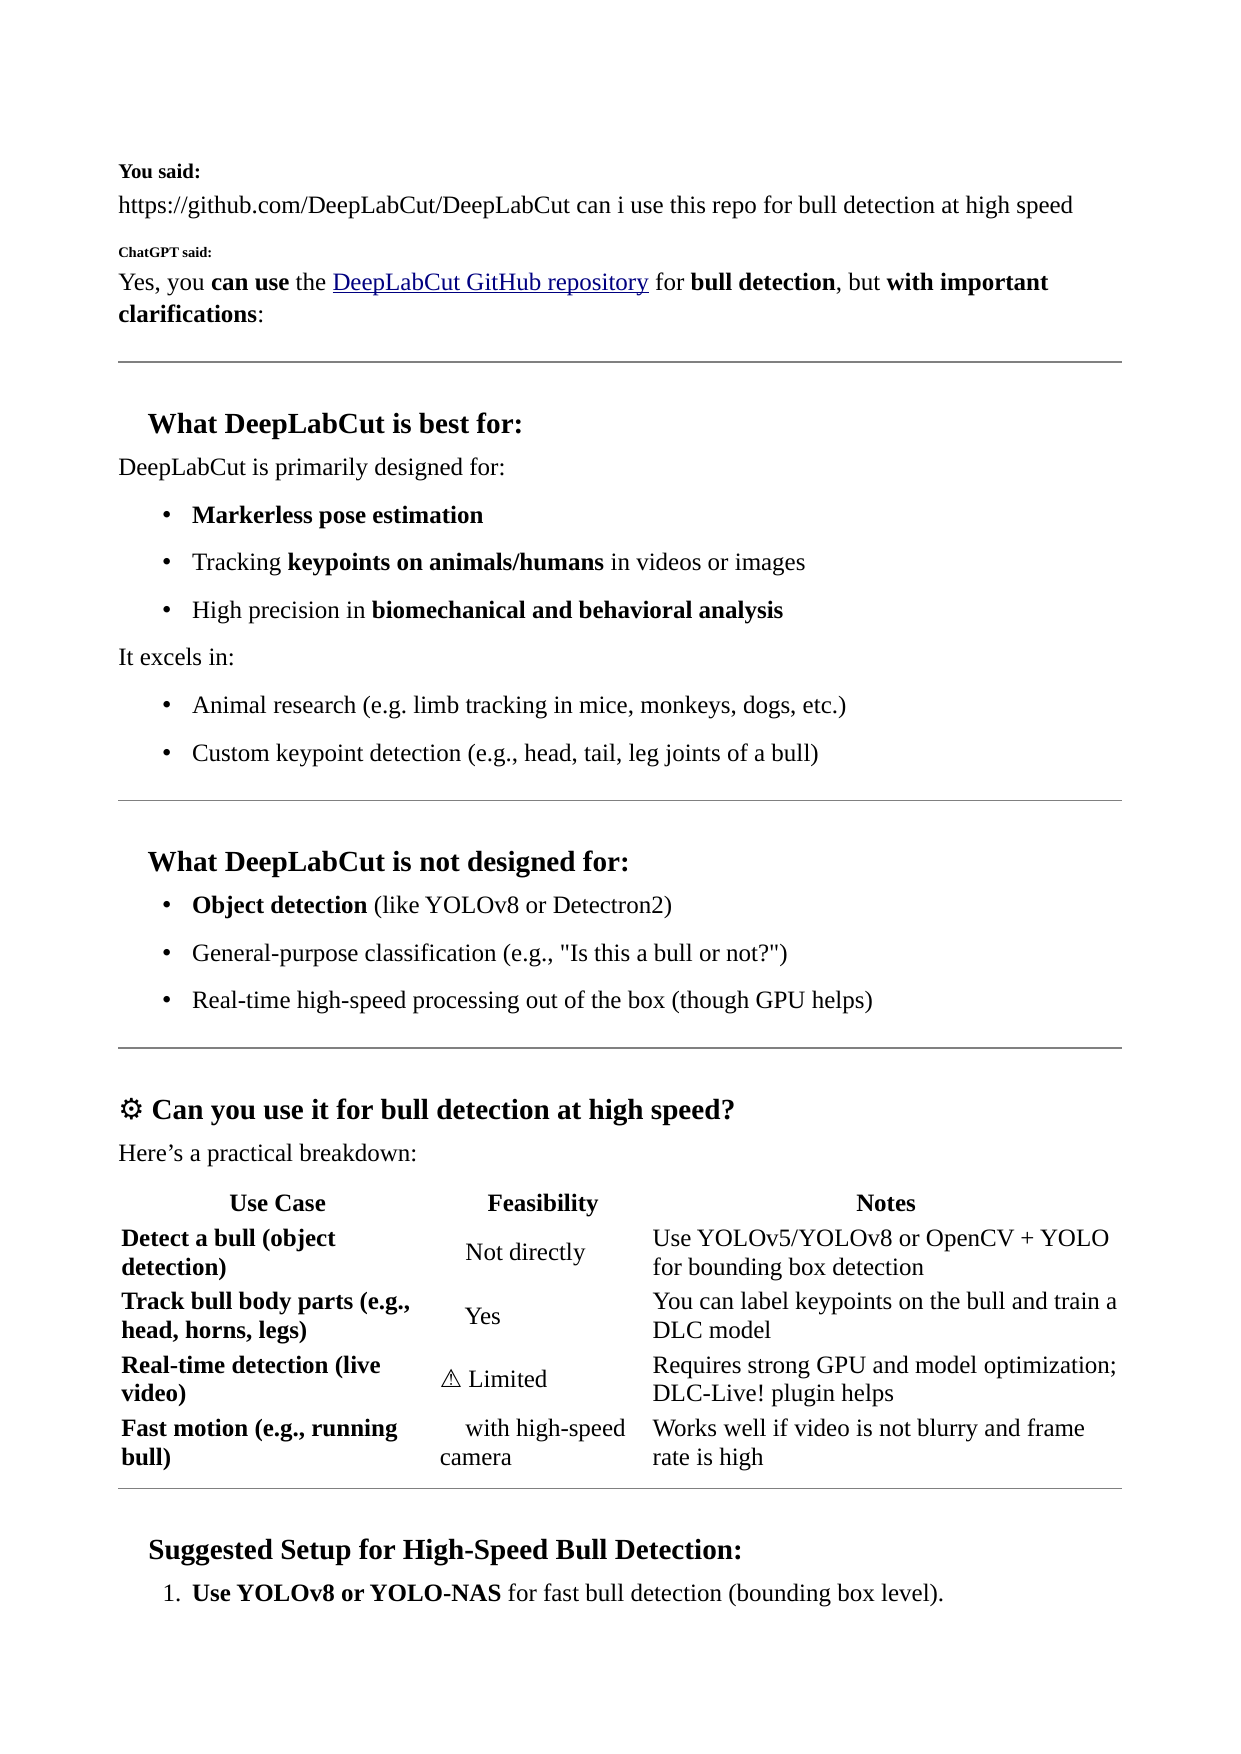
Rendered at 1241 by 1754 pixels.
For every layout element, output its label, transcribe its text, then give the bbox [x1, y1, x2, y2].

table_cell Fast motion (e.g., running bull) [118, 1410, 437, 1473]
list Object detection (like YOLOv8 or Detectron2) [162, 890, 1122, 919]
table_cell Use YOLOv5/YOLOv8 or OpenCV + YOLO for bounding box detection [650, 1220, 1122, 1283]
table_header Feasibility [437, 1186, 649, 1220]
list High precision in biomechanical and behavioral analysis [162, 595, 1122, 624]
subtitle ✅ What DeepLabCut is best for: [118, 406, 1122, 439]
table_header Use Case [118, 1186, 437, 1220]
text DeepLabCut is primarily designed for: [118, 452, 1122, 481]
table_cell Track bull body parts (e.g., head, horns, legs) [118, 1284, 437, 1347]
table_cell ✅ with high-speed camera [437, 1410, 649, 1473]
table_cell ✅ Yes [437, 1284, 649, 1347]
subtitle ChatGPT said: [118, 243, 1122, 260]
table_cell ⚠️ Limited [437, 1347, 649, 1410]
list Custom keypoint detection (e.g., head, tail, leg joints of a bull) [162, 738, 1122, 766]
list Animal research (e.g. limb tracking in mice, monkeys, dogs, etc.) [162, 690, 1122, 719]
text Here’s a practical breakdown: [118, 1138, 1122, 1167]
text It excels in: [118, 642, 1122, 671]
subtitle 🧠 Suggested Setup for High-Speed Bull Detection: [118, 1532, 1122, 1566]
table_cell Requires strong GPU and model optimization; DLC-Live! plugin helps [650, 1347, 1122, 1410]
table_cell Detect a bull (object detection) [118, 1220, 437, 1283]
table_cell You can label keypoints on the bull and train a DLC model [650, 1284, 1122, 1347]
table_cell Real-time detection (live video) [118, 1347, 437, 1410]
list Use YOLOv8 or YOLO-NAS for fast bull detection (bounding box level). [162, 1578, 1122, 1607]
table_header Notes [650, 1186, 1122, 1220]
list Real-time high-speed processing out of the box (though GPU helps) [162, 985, 1122, 1014]
list Markerless pose estimation [162, 500, 1122, 528]
subtitle ⚙️ Can you use it for bull detection at high speed? [118, 1092, 1122, 1125]
text Yes, you can use the DeepLabCut GitHub repository for bull detection, but with important clarifications: [118, 267, 1122, 328]
table_cell Works well if video is not blurry and frame rate is high [650, 1410, 1122, 1473]
subtitle You said: [118, 159, 1122, 183]
table_cell ❌ Not directly [437, 1220, 649, 1283]
list Tracking keypoints on animals/humans in videos or images [162, 547, 1122, 576]
subtitle ❌ What DeepLabCut is not designed for: [118, 844, 1122, 878]
list General-purpose classification (e.g., "Is this a bull or not?") [162, 938, 1122, 967]
text https://github.com/DeepLabCut/DeepLabCut can i use this repo for bull detection at high speed [118, 190, 1122, 218]
